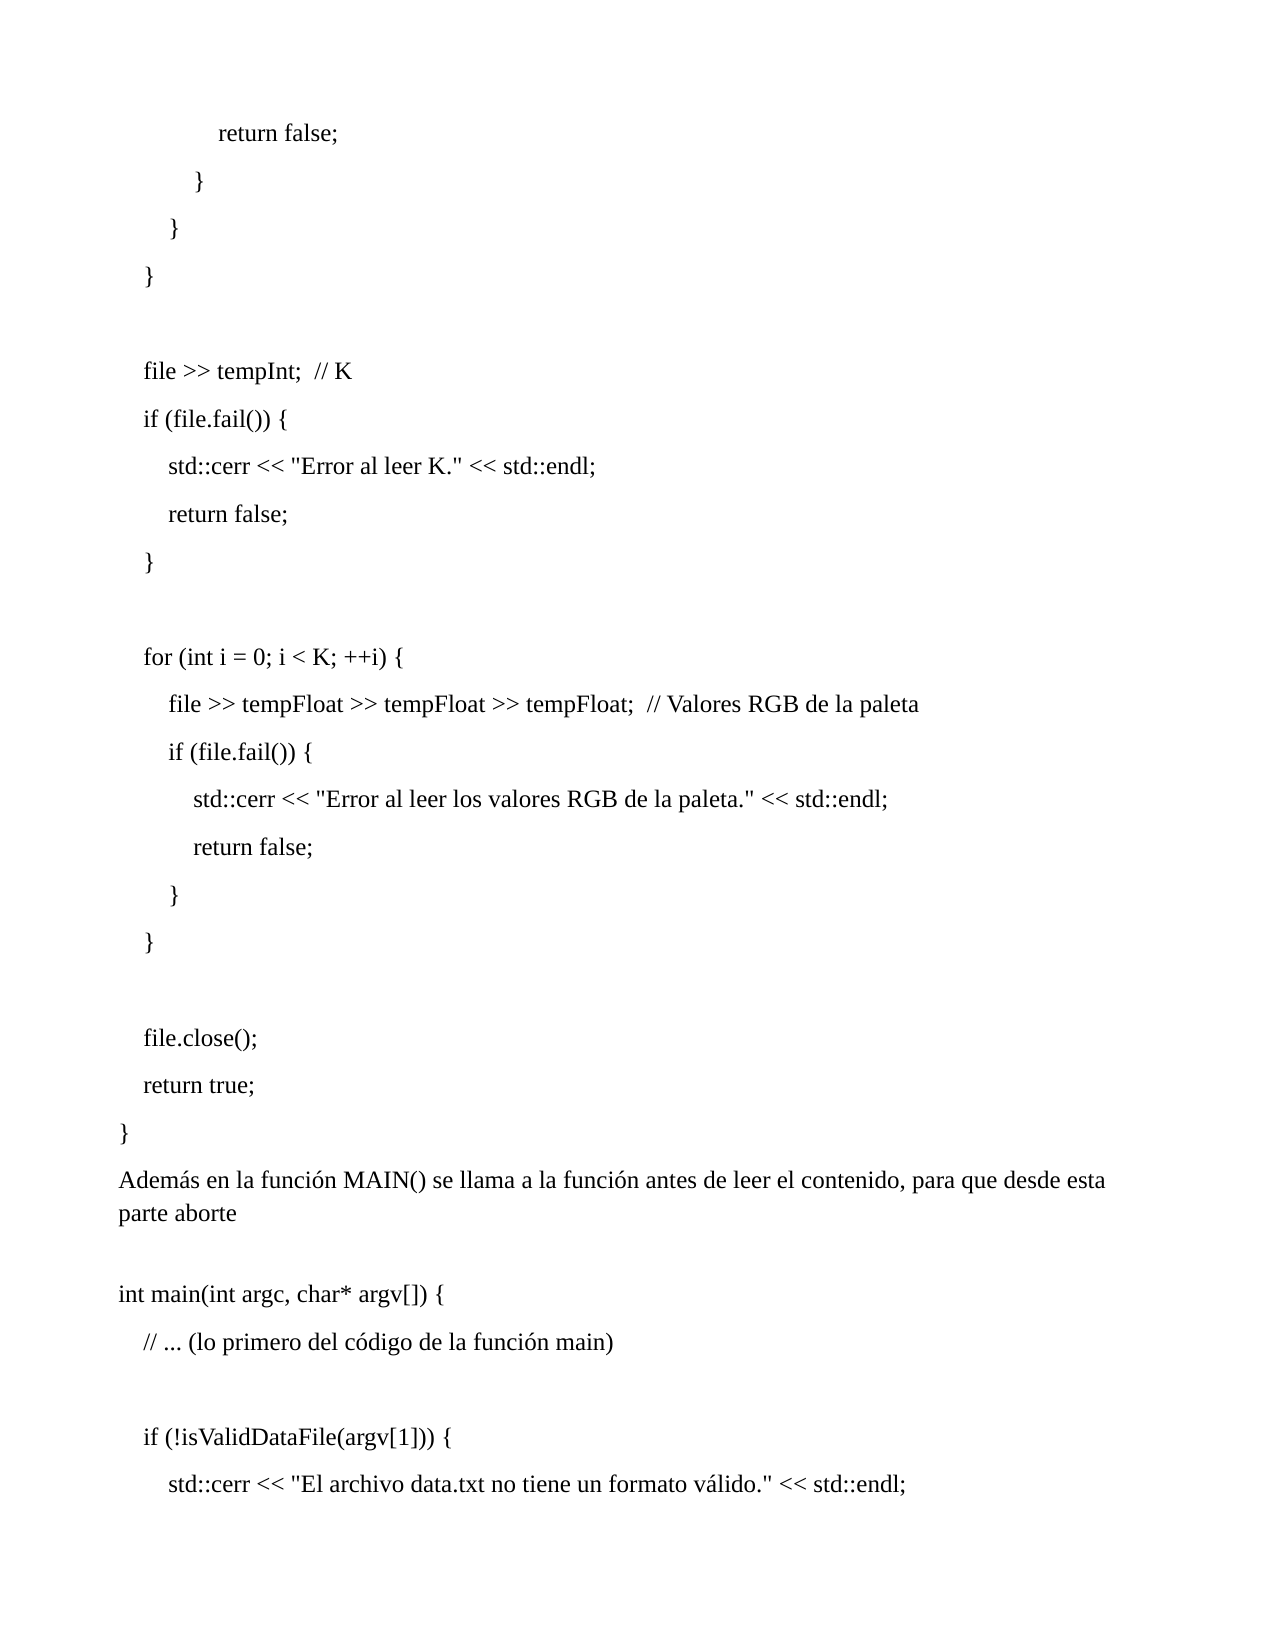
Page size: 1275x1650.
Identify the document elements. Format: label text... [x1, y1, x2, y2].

text Además en la función MAIN() se llama a la función antes de leer el contenido, para que desde esta parte aborte [118, 1165, 1157, 1227]
text } [118, 1118, 1157, 1147]
text if (file.fail()) { [118, 737, 1157, 766]
text if (!isValidDataFile(argv[1])) { [118, 1422, 1157, 1451]
text return false; [118, 499, 1157, 528]
text file.close(); [118, 1023, 1157, 1051]
text int main(int argc, char* argv[]) { [118, 1246, 1157, 1308]
text std::cerr << "Error al leer los valores RGB de la paleta." << std::endl; [118, 784, 1157, 813]
text } [118, 547, 1157, 575]
text return false; [118, 118, 1157, 147]
text } [118, 927, 1157, 956]
text if (file.fail()) { [118, 404, 1157, 432]
text for (int i = 0; i < K; ++i) { [118, 642, 1157, 671]
text } [118, 261, 1157, 290]
text } [118, 880, 1157, 908]
text std::cerr << "El archivo data.txt no tiene un formato válido." << std::endl; [118, 1469, 1157, 1498]
text return true; [118, 1070, 1157, 1099]
text file >> tempFloat >> tempFloat >> tempFloat; // Valores RGB de la paleta [118, 689, 1157, 718]
text std::cerr << "Error al leer K." << std::endl; [118, 451, 1157, 480]
text } [118, 166, 1157, 194]
text return false; [118, 832, 1157, 861]
text // ... (lo primero del código de la función main) [118, 1327, 1157, 1355]
text } [118, 213, 1157, 242]
text file >> tempInt; // K [118, 356, 1157, 385]
